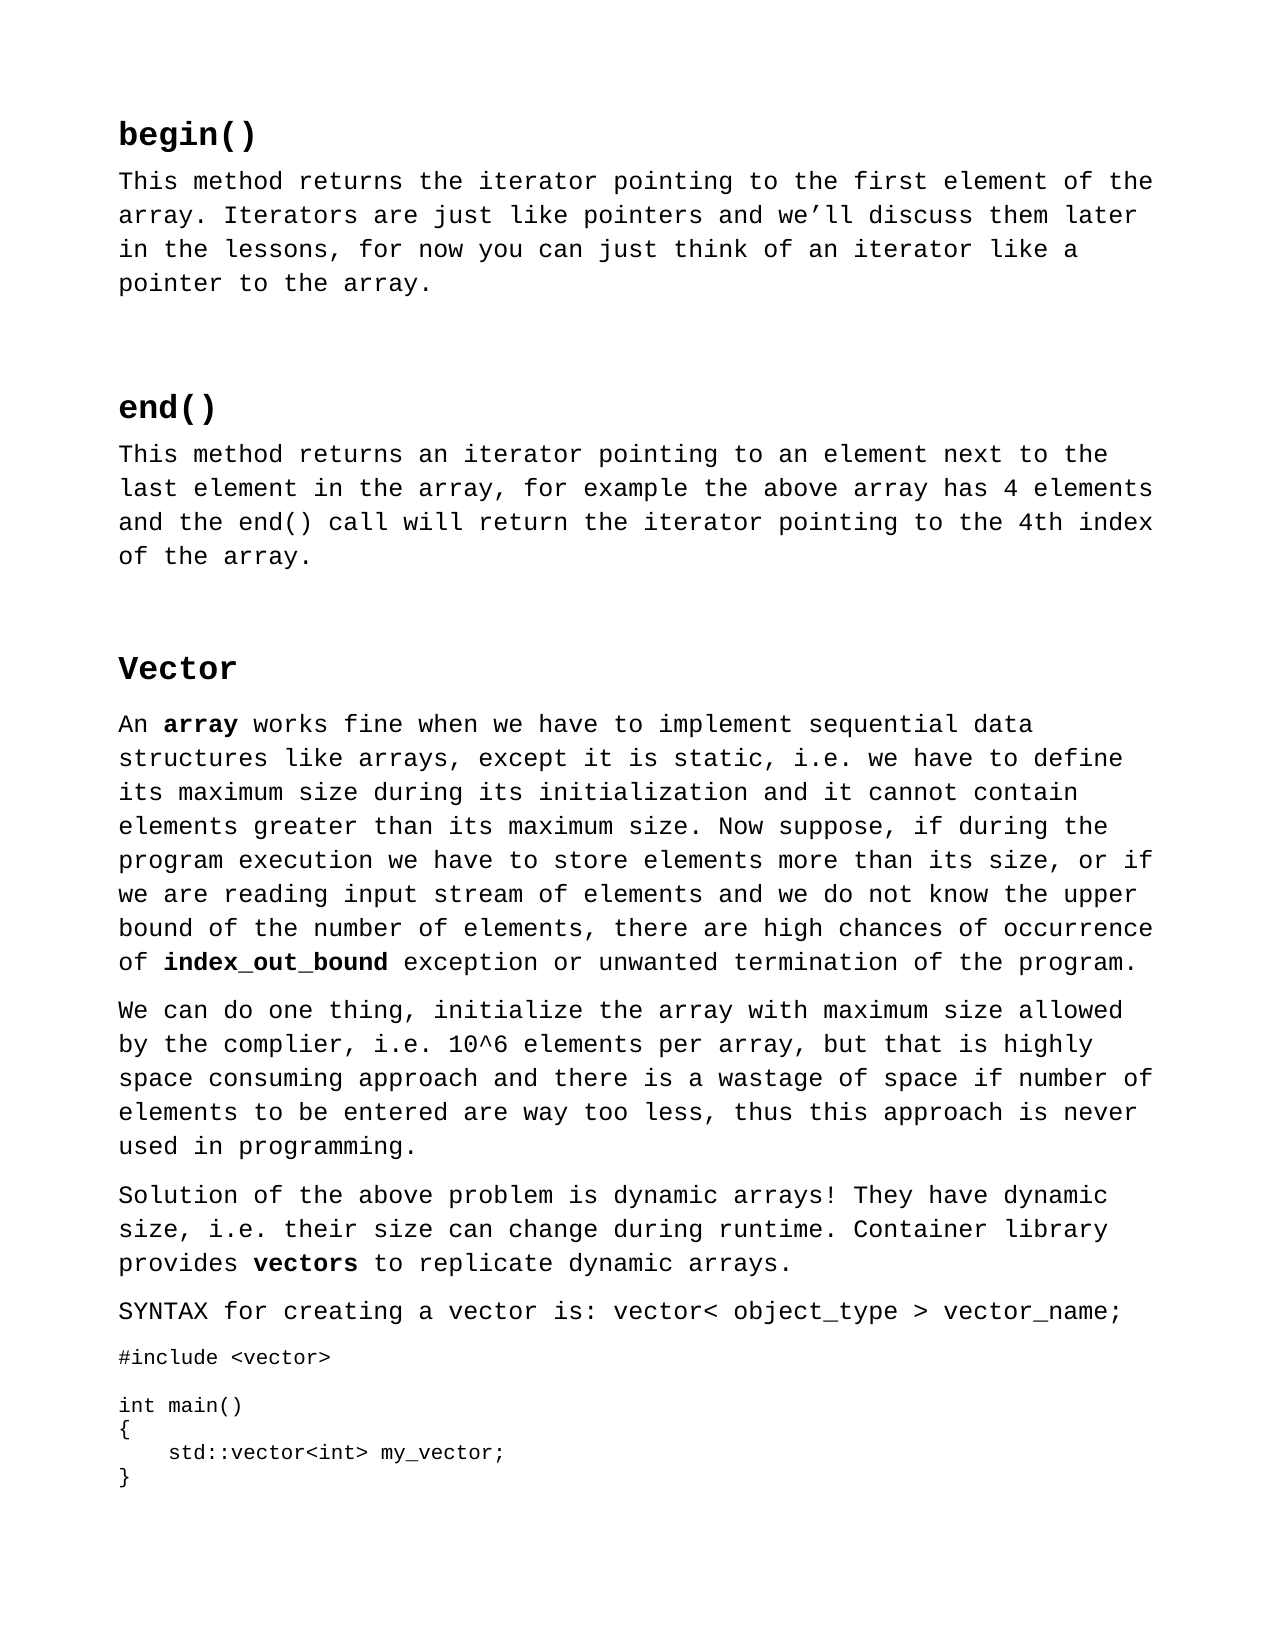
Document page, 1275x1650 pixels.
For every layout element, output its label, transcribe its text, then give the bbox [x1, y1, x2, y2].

text This method returns the iterator pointing to the first element of the array. Iterators are just like pointers and we’ll discuss them later in the lessons, for now you can just think of an iterator like a pointer to the array. [118, 168, 1157, 299]
text This method returns an iterator pointing to an element next to the last element in the array, for example the above array has 4 elements and the end() call will return the iterator pointing to the 4th index of the array. [118, 442, 1157, 572]
text std::vector<int> my_vector; [118, 1442, 1157, 1466]
text #include <vector> [118, 1347, 1157, 1371]
subtitle begin() [118, 118, 1157, 156]
text We can do one thing, initialize the array with maximum size allowed by the complier, i.e. 10^6 elements per array, but that is highly space consuming approach and there is a wastage of space if number of elements to be entered are way too less, thus this approach is never used in programming. [118, 998, 1157, 1162]
text { [118, 1418, 1157, 1442]
text SYNTAX for creating a vector is: vector< object_type > vector_name; [118, 1299, 1157, 1327]
text int main() [118, 1395, 1157, 1418]
text Vector [118, 652, 1157, 690]
text An array works fine when we have to implement sequential data structures like arrays, except it is static, i.e. we have to define its maximum size during its initialization and it cannot contain elements greater than its maximum size. Now suppose, if during the program execution we have to store elements more than its size, or if we are reading input stream of elements and we do not know the upper bound of the number of elements, there are high chances of occurrence of index_out_bound exception or unwanted termination of the program. [118, 712, 1157, 978]
text } [118, 1466, 1157, 1489]
text Solution of the above problem is dynamic arrays! They have dynamic size, i.e. their size can change during runtime. Container library provides vectors to replicate dynamic arrays. [118, 1182, 1157, 1279]
subtitle end() [118, 391, 1157, 429]
